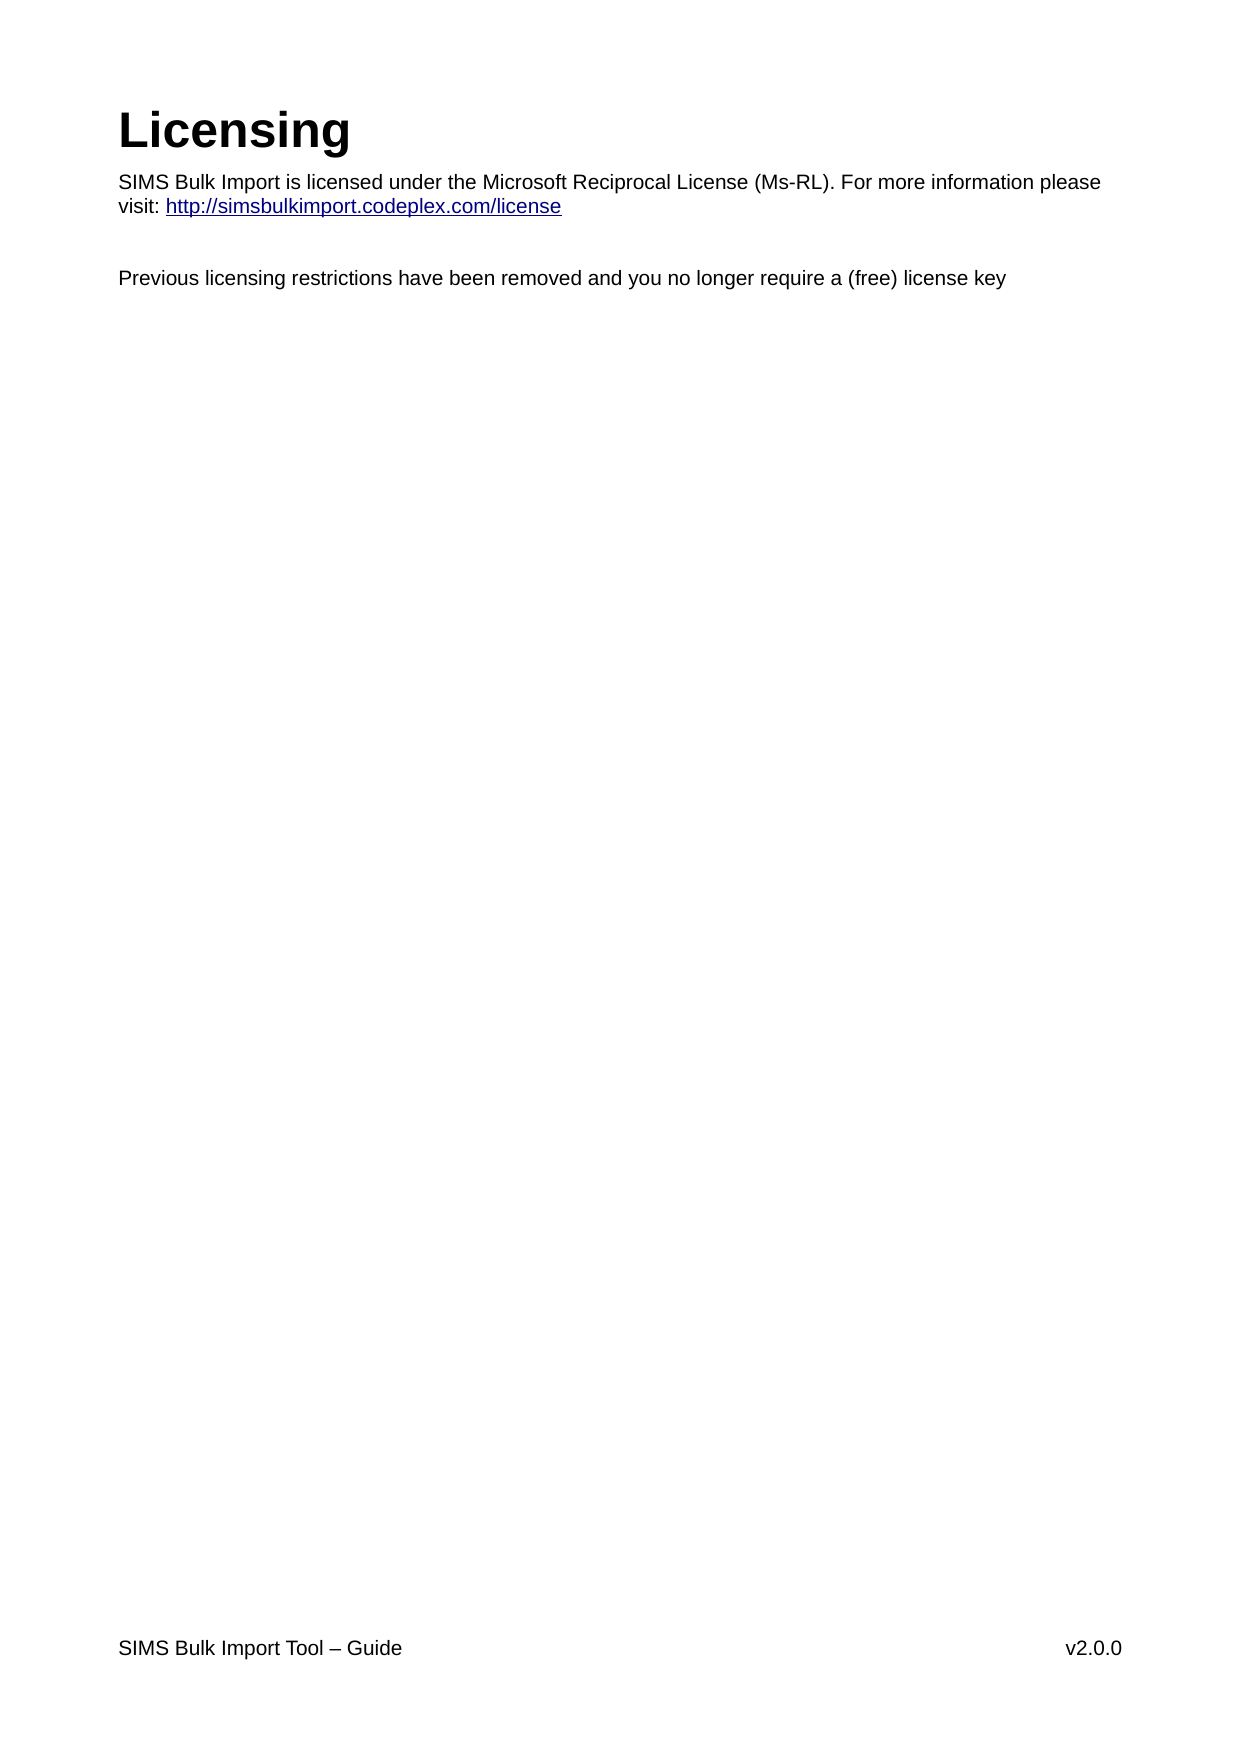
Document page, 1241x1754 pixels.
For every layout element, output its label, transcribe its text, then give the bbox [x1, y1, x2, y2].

text Previous licensing restrictions have been removed and you no longer require a (free) license key [118, 266, 1122, 290]
subtitle Licensing [118, 100, 1122, 157]
text SIMS Bulk Import is licensed under the Microsoft Reciprocal License (Ms-RL). For more information please visit: http://simsbulkimport.codeplex.com/license [118, 170, 1122, 218]
